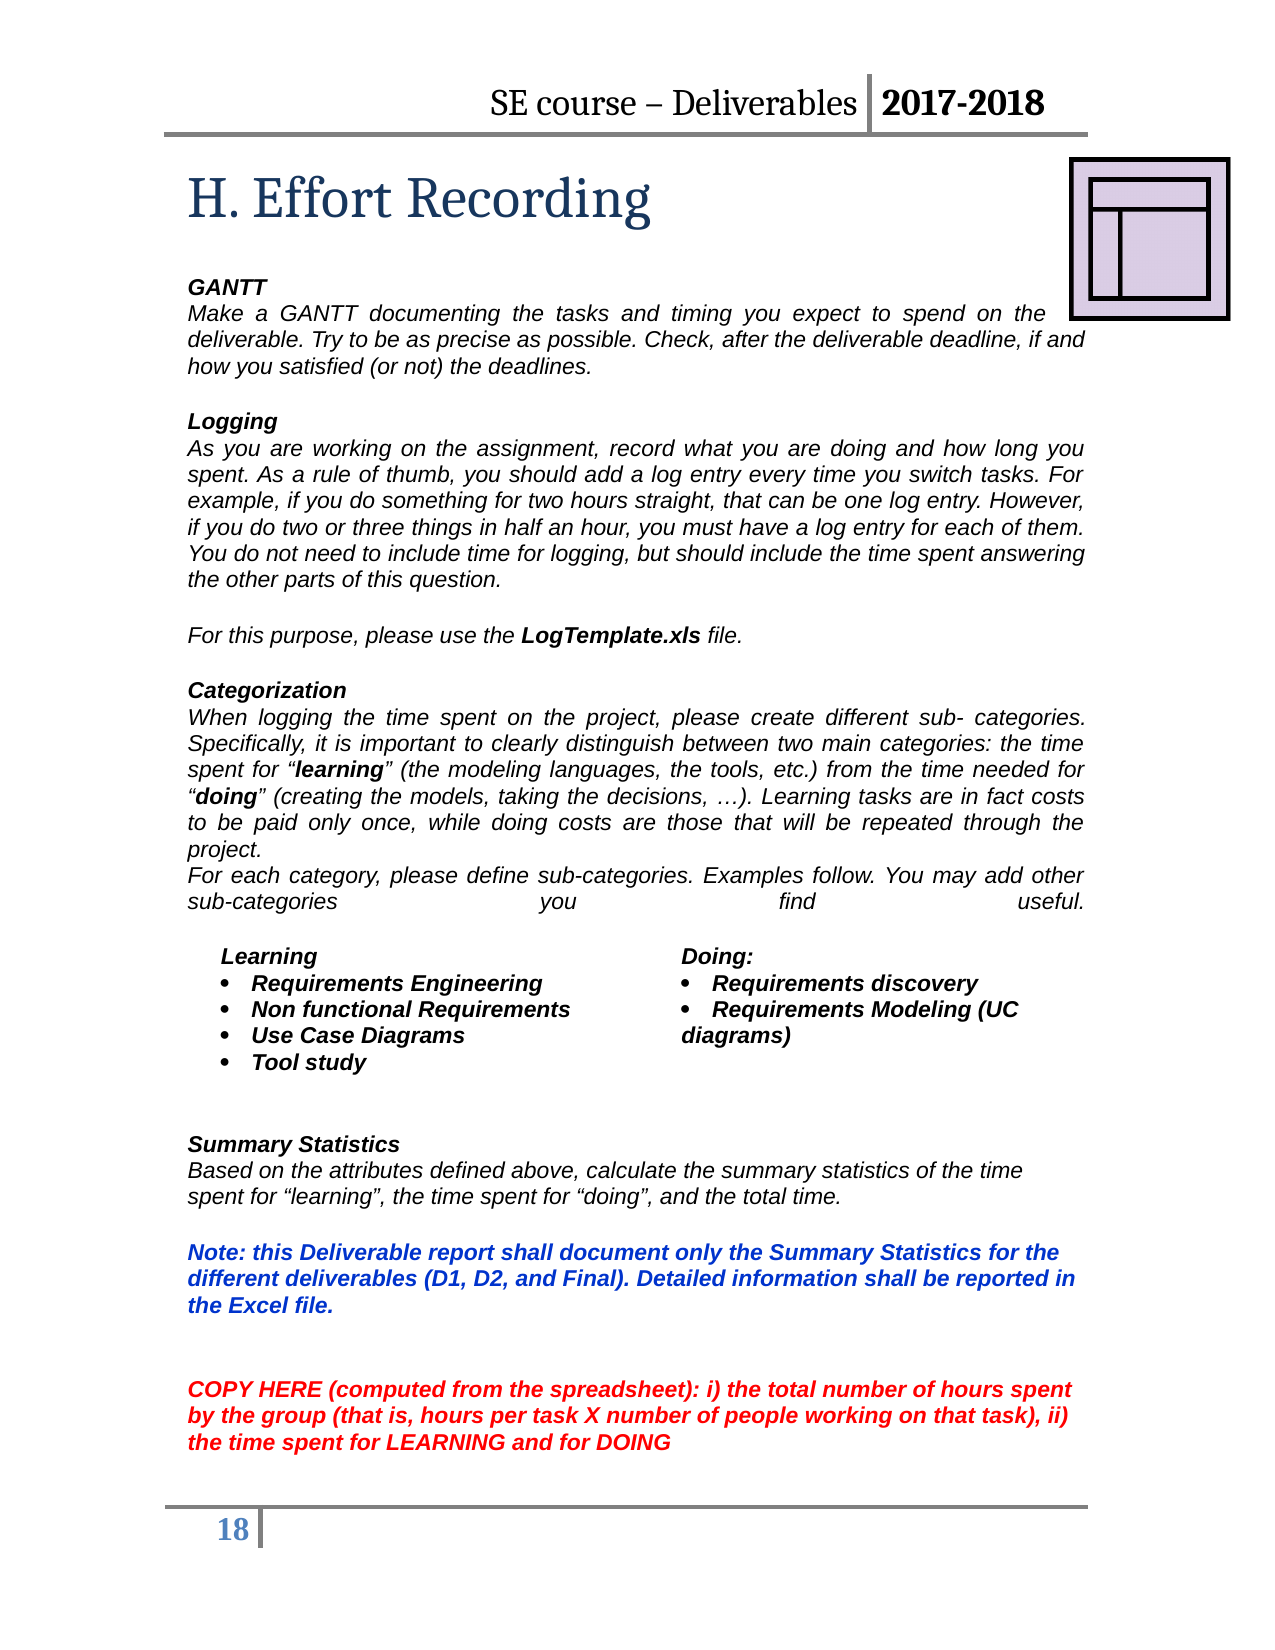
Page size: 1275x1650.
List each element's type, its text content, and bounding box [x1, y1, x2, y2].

text For this purpose, please use the LogTemplate.xls file. [187, 622, 1087, 648]
text Summary Statistics Based on the attributes defined above, calculate the summary statistics of the time spent for “learning”, the time spent for “doing”, and the total time. [187, 1131, 1087, 1210]
text For each category, please define sub-categories. Examples follow. You may add other sub-categories you find useful. [187, 862, 1087, 943]
text Logging As you are working on the assignment, record what you are doing and how long you spent. As a rule of thumb, you should add a log entry every time you switch tasks. For example, if you do something for two hours straight, that can be one log entry. However, if you do two or three things in half an hour, you must have a log entry for each of them. You do not need to include time for logging, but should include the time spent answering the other parts of this question. [187, 408, 1087, 593]
table_header Learning Requirements Engineering Non functional Requirements Use Case Diagrams Tool study [165, 943, 626, 1101]
text Note: this Deliverable report shall document only the Summary Statistics for the different deliverables (D1, D2, and Final). Detailed information shall be reported in the Excel file. [187, 1239, 1087, 1347]
text Categorization When logging the time spent on the project, please create different sub- categories. Specifically, it is important to clearly distinguish between two main categories: the time spent for “learning” (the modeling languages, the tools, etc.) from the time needed for “doing” (creating the models, taking the decisions, …). Learning tasks are in fact costs to be paid only once, while doing costs are those that will be repeated through the project. [187, 677, 1087, 862]
picture [1068, 156, 1232, 322]
title H. Effort Recording [187, 165, 1068, 232]
text GANTT Make a GANTT documenting the tasks and timing you expect to spend on the deliverable. Try to be as precise as possible. Check, after the deliverable deadline, if and how you satisfied (or not) the deadlines. [187, 274, 1087, 379]
text COPY HERE (computed from the spreadsheet): i) the total number of hours spent by the group (that is, hours per task X number of people working on that task), ii) the time spent for LEARNING and for DOING [187, 1376, 1087, 1455]
table_header Doing: Requirements discovery Requirements Modeling (UC diagrams) [626, 943, 1087, 1101]
